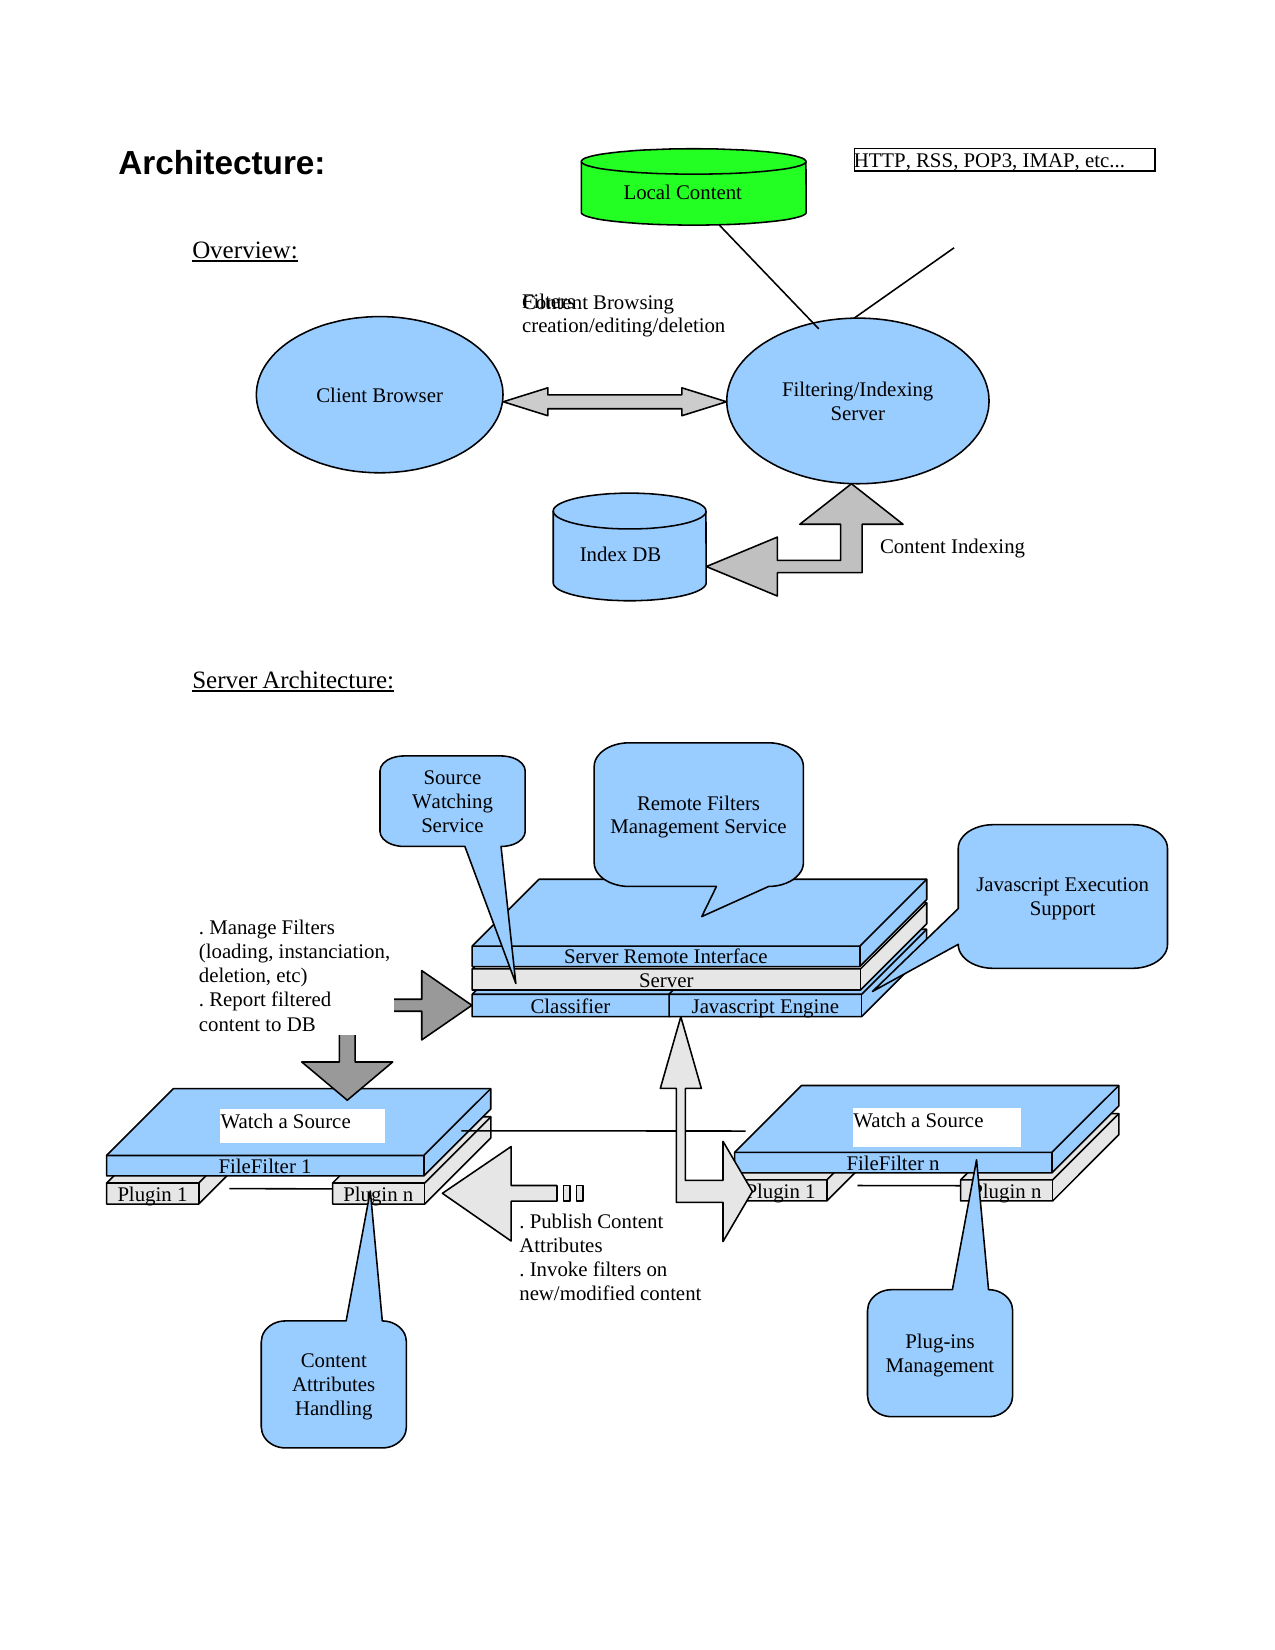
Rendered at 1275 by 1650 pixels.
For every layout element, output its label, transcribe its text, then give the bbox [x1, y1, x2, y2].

text [731, 235, 1157, 264]
subtitle Architecture: [118, 143, 1157, 182]
text Server Architecture: [192, 665, 1157, 694]
text Watch a Source [220, 1109, 385, 1133]
text . Invoke filters on new/modified content [519, 1257, 714, 1305]
text . Publish Content Attributes [519, 1209, 714, 1257]
text . Report filtered content to DB [199, 987, 394, 1035]
text Overview: [192, 235, 754, 264]
text Watch a Source [853, 1108, 1021, 1132]
text . Manage Filters (loading, instanciation, deletion, etc) [199, 915, 394, 987]
